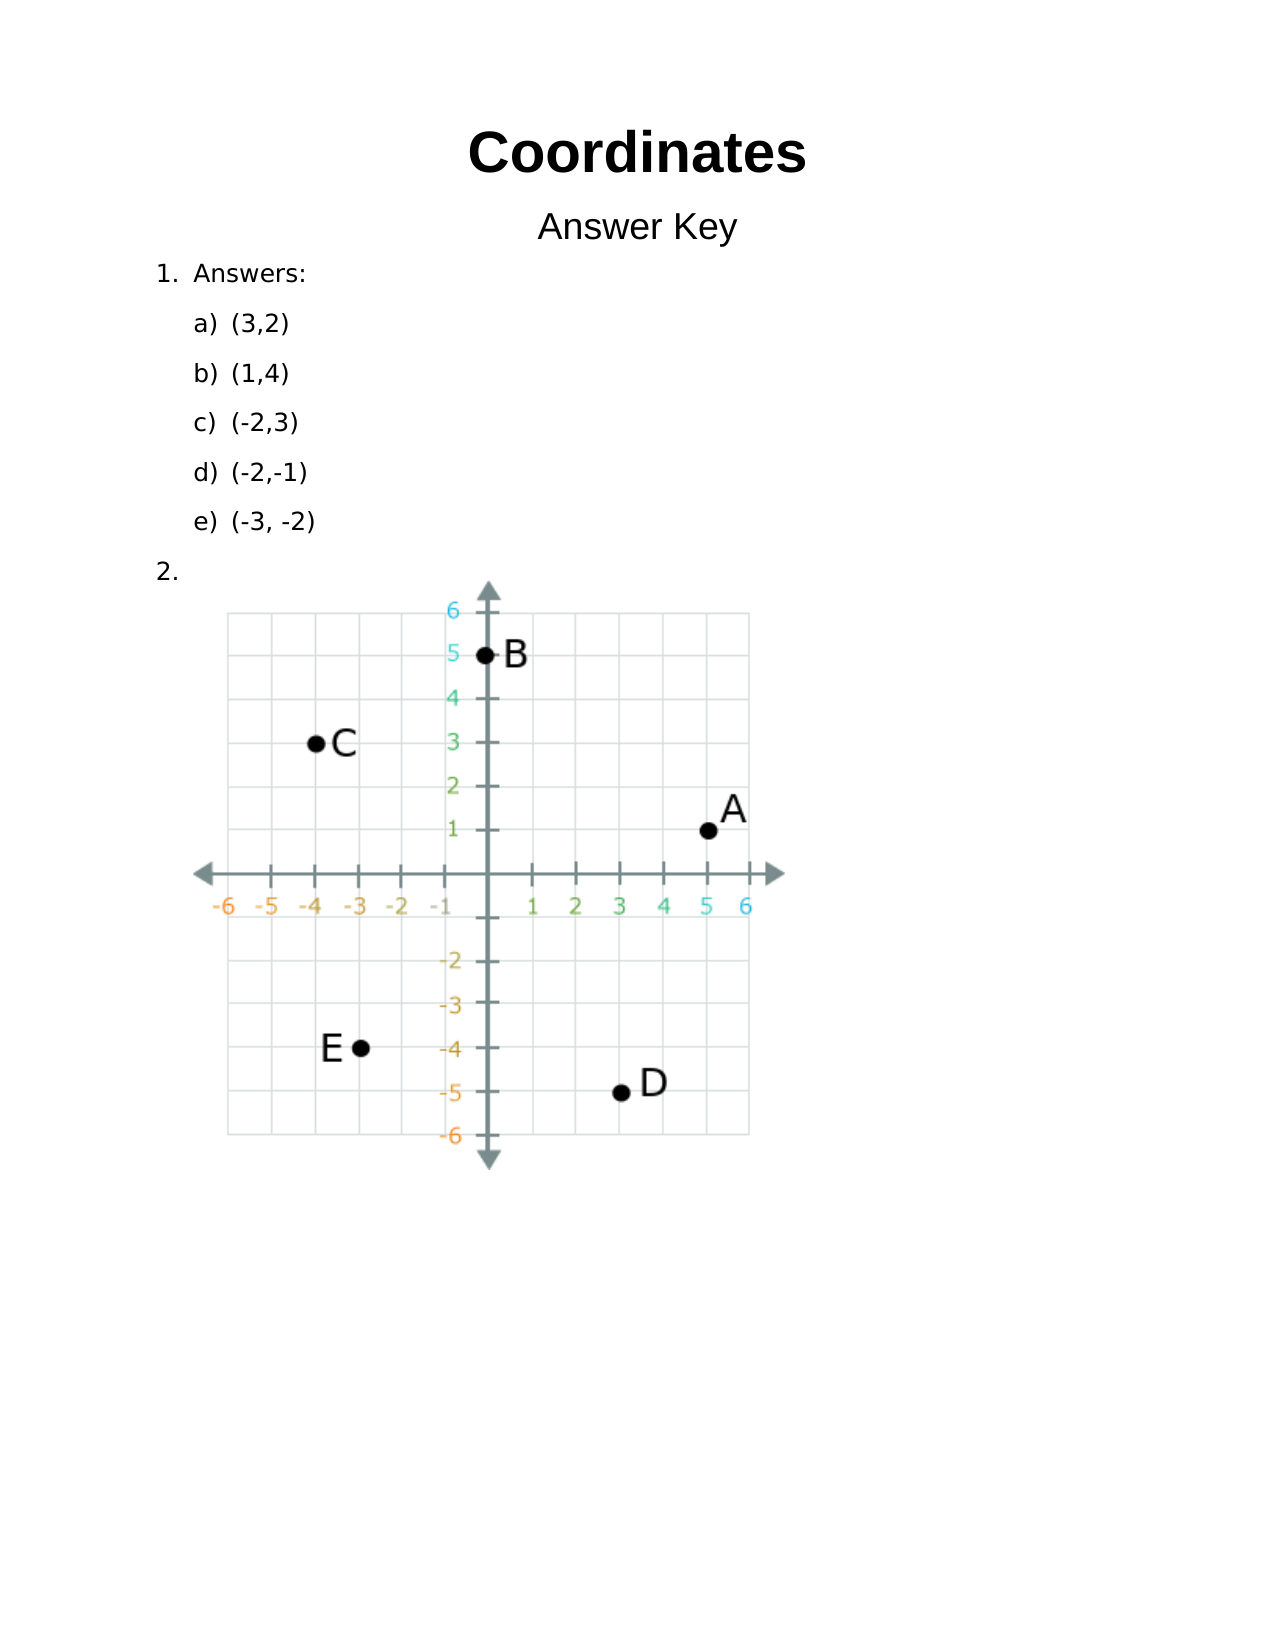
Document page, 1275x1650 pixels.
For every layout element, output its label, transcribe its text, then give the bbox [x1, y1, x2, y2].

picture [193, 580, 786, 1170]
list Answers: [156, 259, 1157, 289]
list (-2,3) [193, 408, 1157, 437]
list (-3, -2) [193, 507, 1157, 537]
list (1,4) [193, 359, 1157, 388]
list (3,2) [193, 309, 1157, 338]
list (-2,-1) [193, 458, 1157, 487]
title Coordinates [118, 118, 1157, 185]
subtitle Answer Key [118, 204, 1157, 247]
